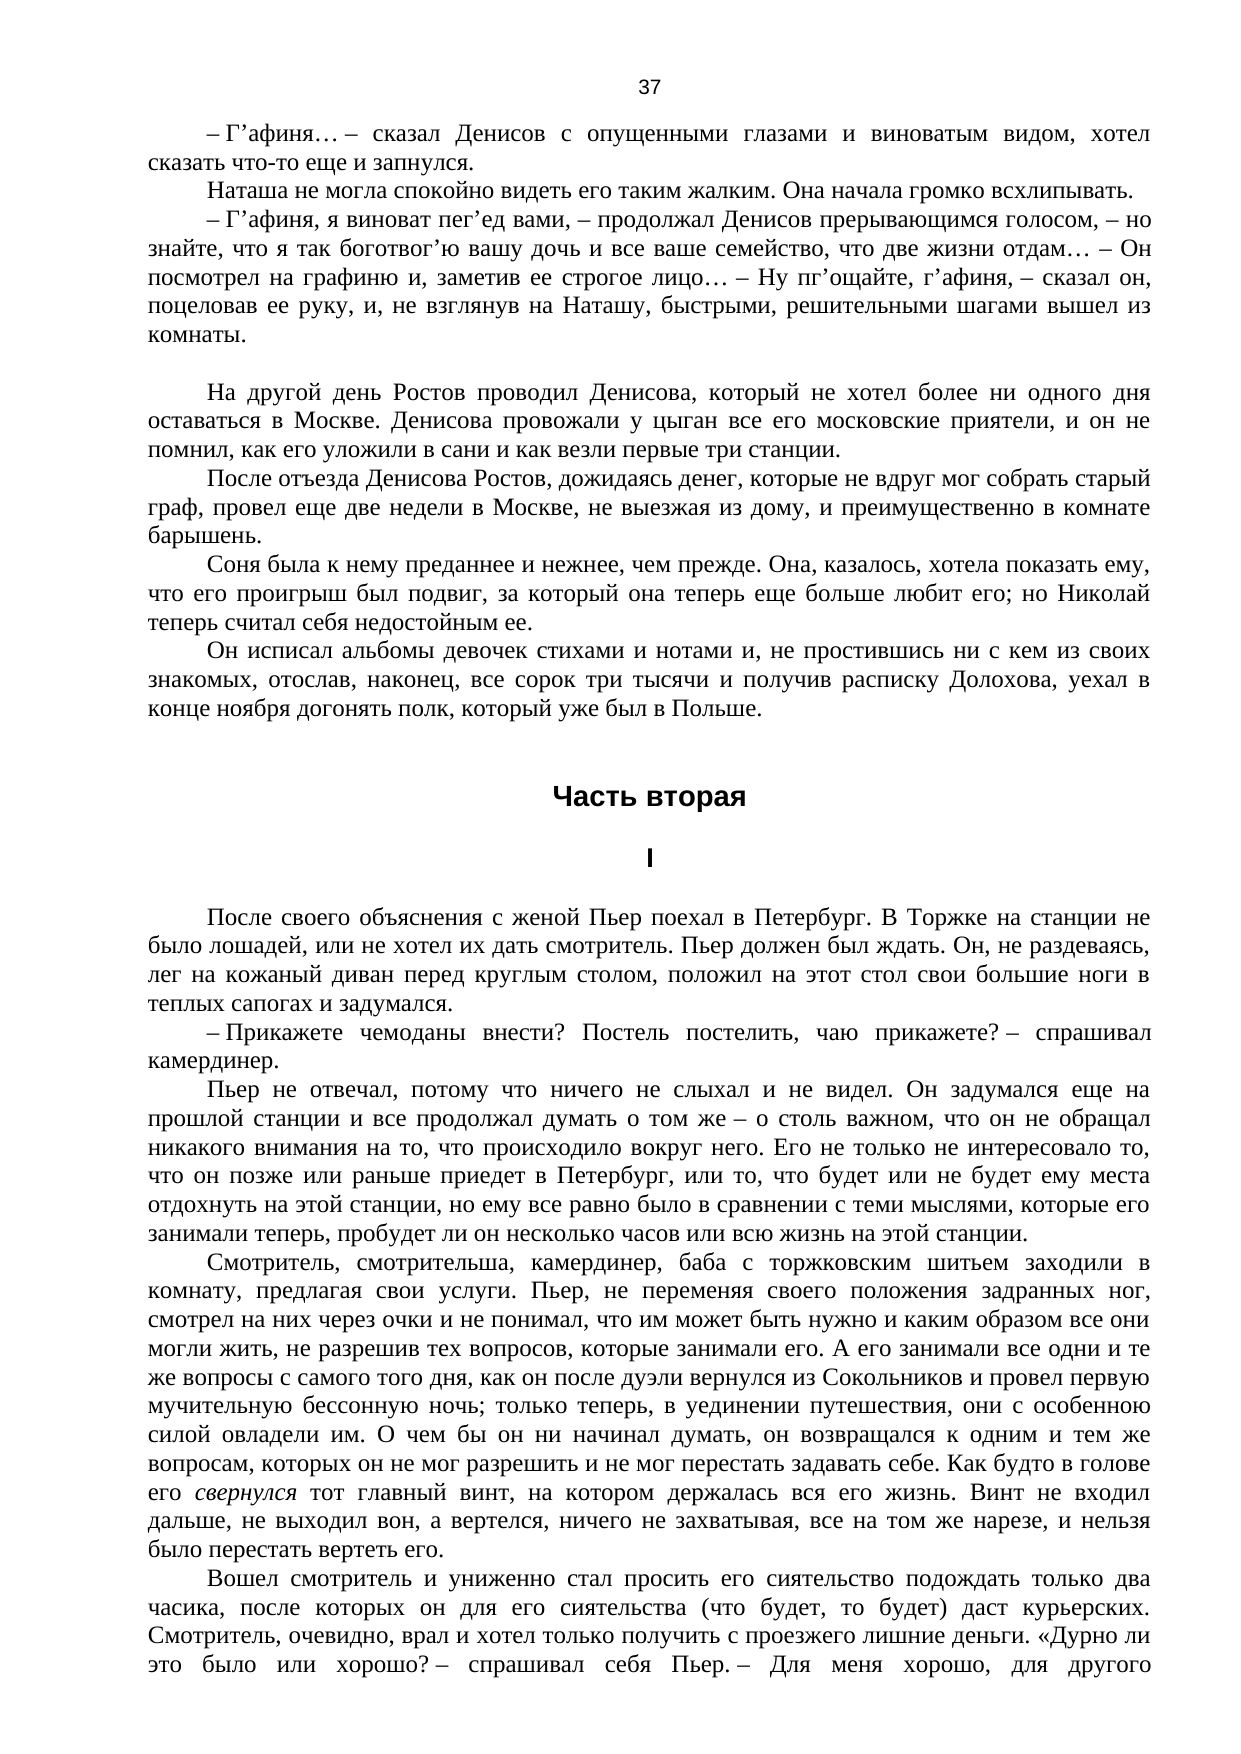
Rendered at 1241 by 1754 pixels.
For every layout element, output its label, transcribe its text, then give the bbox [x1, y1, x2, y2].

subtitle I [148, 842, 1152, 873]
text – Г’афиня… – сказал Денисов с опущенными глазами и виноватым видом, хотел сказать что‑то еще и запнулся. [148, 118, 1152, 176]
text – Г’афиня, я виноват пег’ед вами, – продолжал Денисов прерывающимся голосом, – но знайте, что я так боготвог’ю вашу дочь и все ваше семейство, что две жизни отдам… – Он посмотрел на графиню и, заметив ее строгое лицо… – Ну пг’ощайте, г’афиня, – сказал он, поцеловав ее руку, и, не взглянув на Наташу, быстрыми, решительными шагами вышел из комнаты. [148, 204, 1152, 348]
text На другой день Ростов проводил Денисова, который не хотел более ни одного дня оставаться в Москве. Денисова провожали у цыган все его московские приятели, и он не помнил, как его уложили в сани и как везли первые три станции. [148, 377, 1152, 463]
text После своего объяснения с женой Пьер поехал в Петербург. В Торжке на станции не было лошадей, или не хотел их дать смотритель. Пьер должен был ждать. Он, не раздеваясь, лег на кожаный диван перед круглым столом, положил на этот стол свои большие ноги в теплых сапогах и задумался. [148, 902, 1152, 1017]
text Соня была к нему преданнее и нежнее, чем прежде. Она, казалось, хотела показать ему, что его проигрыш был подвиг, за который она теперь еще больше любит его; но Николай теперь считал себя недостойным ее. [148, 549, 1152, 636]
text Смотритель, смотрительша, камердинер, баба с торжковским шитьем заходили в комнату, предлагая свои услуги. Пьер, не переменяя своего положения задранных ног, смотрел на них через очки и не понимал, что им может быть нужно и каким образом все они могли жить, не разрешив тех вопросов, которые занимали его. А его занимали все одни и те же вопросы с самого того дня, как он после дуэли вернулся из Сокольников и провел первую мучительную бессонную ночь; только теперь, в уединении путешествия, они с особенною силой овладели им. О чем бы он ни начинал думать, он возвращался к одним и тем же вопросам, которых он не мог разрешить и не мог перестать задавать себе. Как будто в голове его свернулся тот главный винт, на котором держалась вся его жизнь. Винт не входил дальше, не выходил вон, а вертелся, ничего не захватывая, все на том же нарезе, и нельзя было перестать вертеть его. [148, 1247, 1152, 1563]
text Вошел смотритель и униженно стал просить его сиятельство подождать только два часика, после которых он для его сиятельства (что будет, то будет) даст курьерских. Смотритель, очевидно, врал и хотел только получить с проезжего лишние деньги. «Дурно ли это было или хорошо? – спрашивал себя Пьер. – Для меня хорошо, для другого [148, 1563, 1152, 1678]
text – Прикажете чемоданы внести? Постель постелить, чаю прикажете? – спрашивал камердинер. [148, 1017, 1152, 1074]
text После отъезда Денисова Ростов, дожидаясь денег, которые не вдруг мог собрать старый граф, провел еще две недели в Москве, не выезжая из дому, и преимущественно в комнате барышень. [148, 463, 1152, 549]
subtitle Часть вторая [148, 779, 1152, 813]
text Пьер не отвечал, потому что ничего не слыхал и не видел. Он задумался еще на прошлой станции и все продолжал думать о том же – о столь важном, что он не обращал никакого внимания на то, что происходило вокруг него. Его не только не интересовало то, что он позже или раньше приедет в Петербург, или то, что будет или не будет ему места отдохнуть на этой станции, но ему все равно было в сравнении с теми мыслями, которые его занимали теперь, пробудет ли он несколько часов или всю жизнь на этой станции. [148, 1074, 1152, 1247]
text Наташа не могла спокойно видеть его таким жалким. Она начала громко всхлипывать. [148, 176, 1152, 204]
text Он исписал альбомы девочек стихами и нотами и, не простившись ни с кем из своих знакомых, отослав, наконец, все сорок три тысячи и получив расписку Долохова, уехал в конце ноября догонять полк, который уже был в Польше. [148, 636, 1152, 722]
